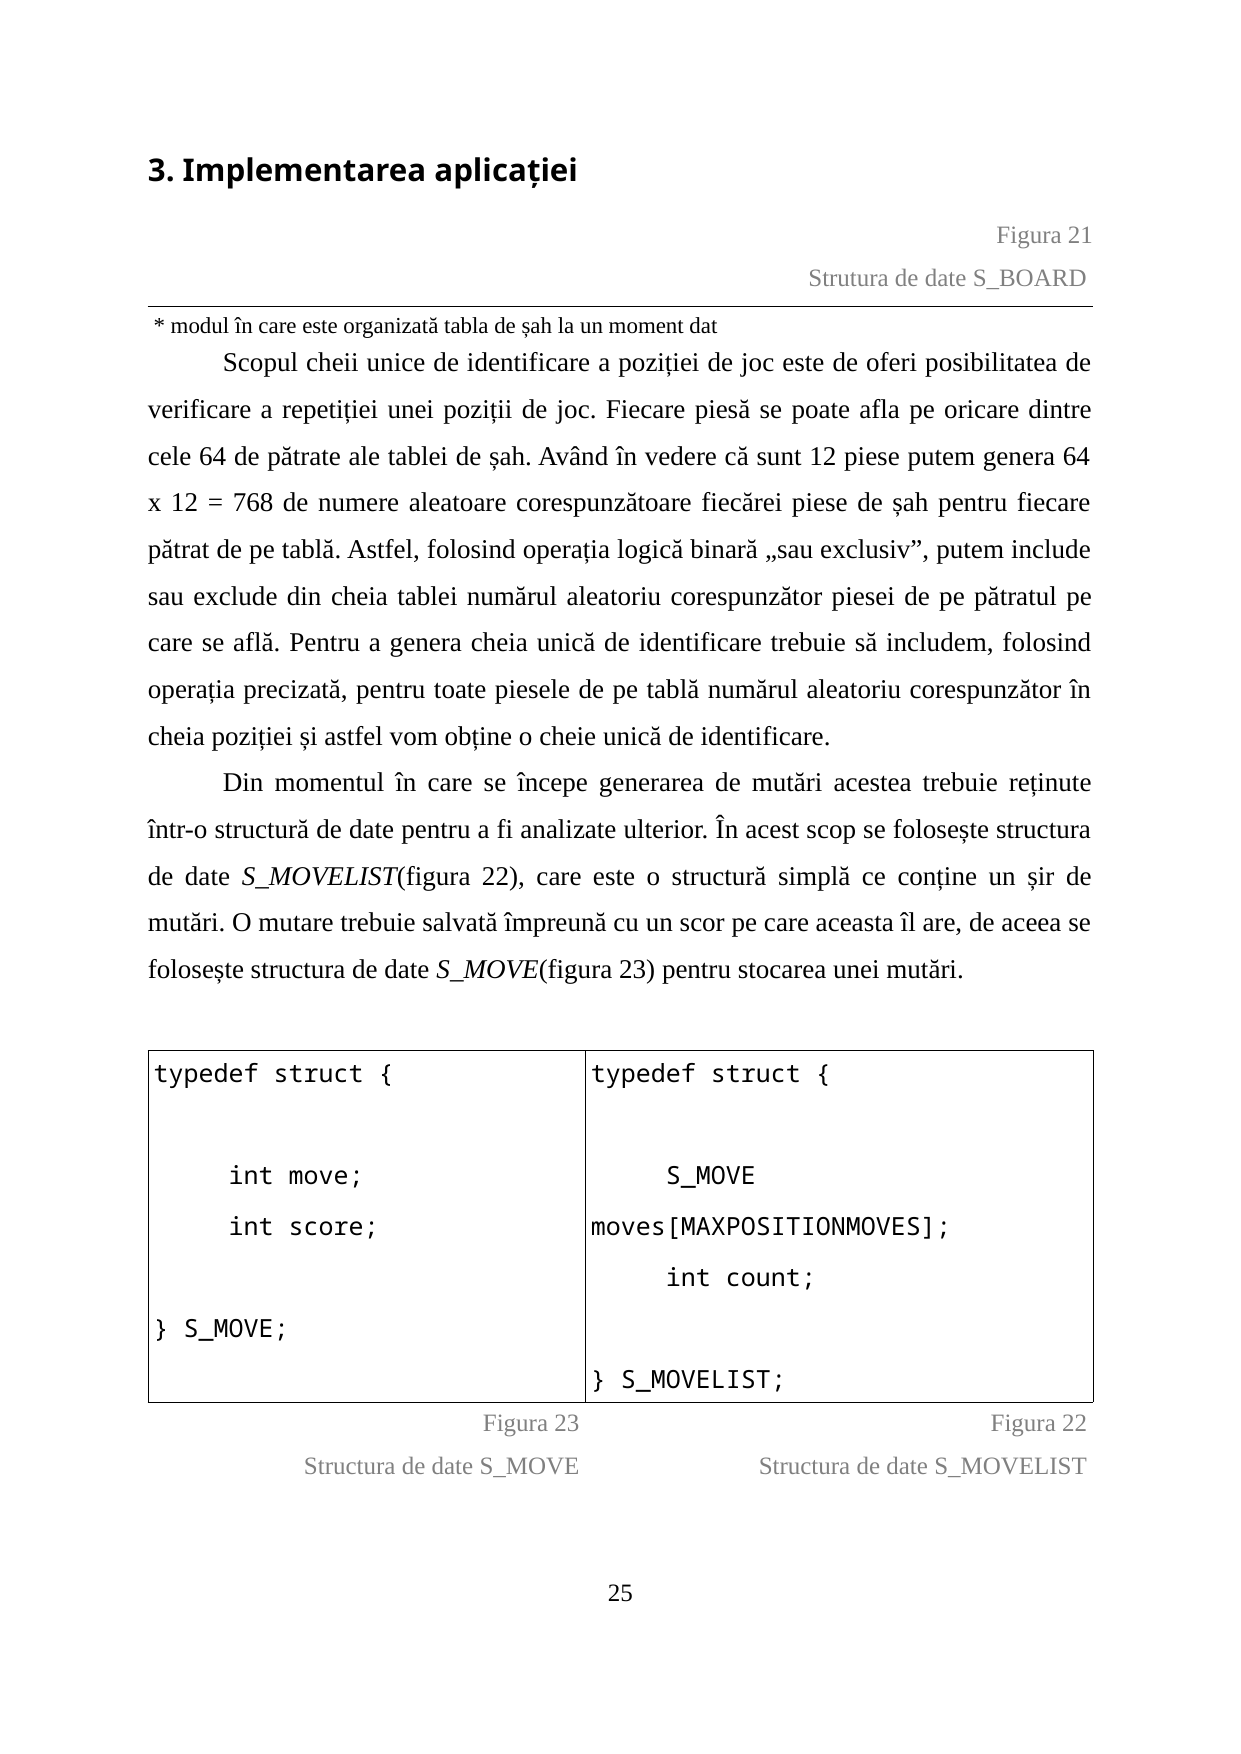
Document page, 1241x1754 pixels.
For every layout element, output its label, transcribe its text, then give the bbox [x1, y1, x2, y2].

text Strutura de date S_BOARD [148, 263, 1093, 292]
text Din momentul în care se începe generarea de mutări acestea trebuie reținute într-o structură de date pentru a fi analizate ulterior. În acest scop se folosește structura de date S_MOVELIST(figura 22), care este o structură simplă ce conține un șir de mutări. O mutare trebuie salvată împreună cu un scor pe care aceasta îl are, de aceea se folosește structura de date S_MOVE(figura 23) pentru stocarea unei mutări. [148, 766, 1093, 984]
text Figura 21 [148, 220, 1093, 248]
table_header typedef struct { S_MOVE moves[MAXPOSITIONMOVES]; int count; } S_MOVELIST; [586, 1051, 1093, 1402]
table_header typedef struct { int move; int score; } S_MOVE; [149, 1051, 585, 1402]
table_cell Figura 23 Structura de date S_MOVE [148, 1403, 585, 1485]
table_cell Figura 22 Structura de date S_MOVELIST [585, 1403, 1093, 1485]
text Scopul cheii unice de identificare a poziției de joc este de oferi posibilitatea de verificare a repetiției unei poziții de joc. Fiecare piesă se poate afla pe oricare dintre cele 64 de pătrate ale tablei de șah. Având în vedere că sunt 12 piese putem genera 64 x 12 = 768 de numere aleatoare corespunzătoare fiecărei piese de șah pentru fiecare pătrat de pe tablă. Astfel, folosind operația logică binară „sau exclusiv”, putem include sau exclude din cheia tablei numărul aleatoriu corespunzător piesei de pe pătratul pe care se află. Pentru a genera cheia unică de identificare trebuie să includem, folosind operația precizată, pentru toate piesele de pe tablă numărul aleatoriu corespunzător în cheia poziției și astfel vom obține o cheie unică de identificare. [148, 344, 1093, 751]
table_header * modul în care este organizată tabla de șah la un moment dat [148, 307, 1093, 344]
